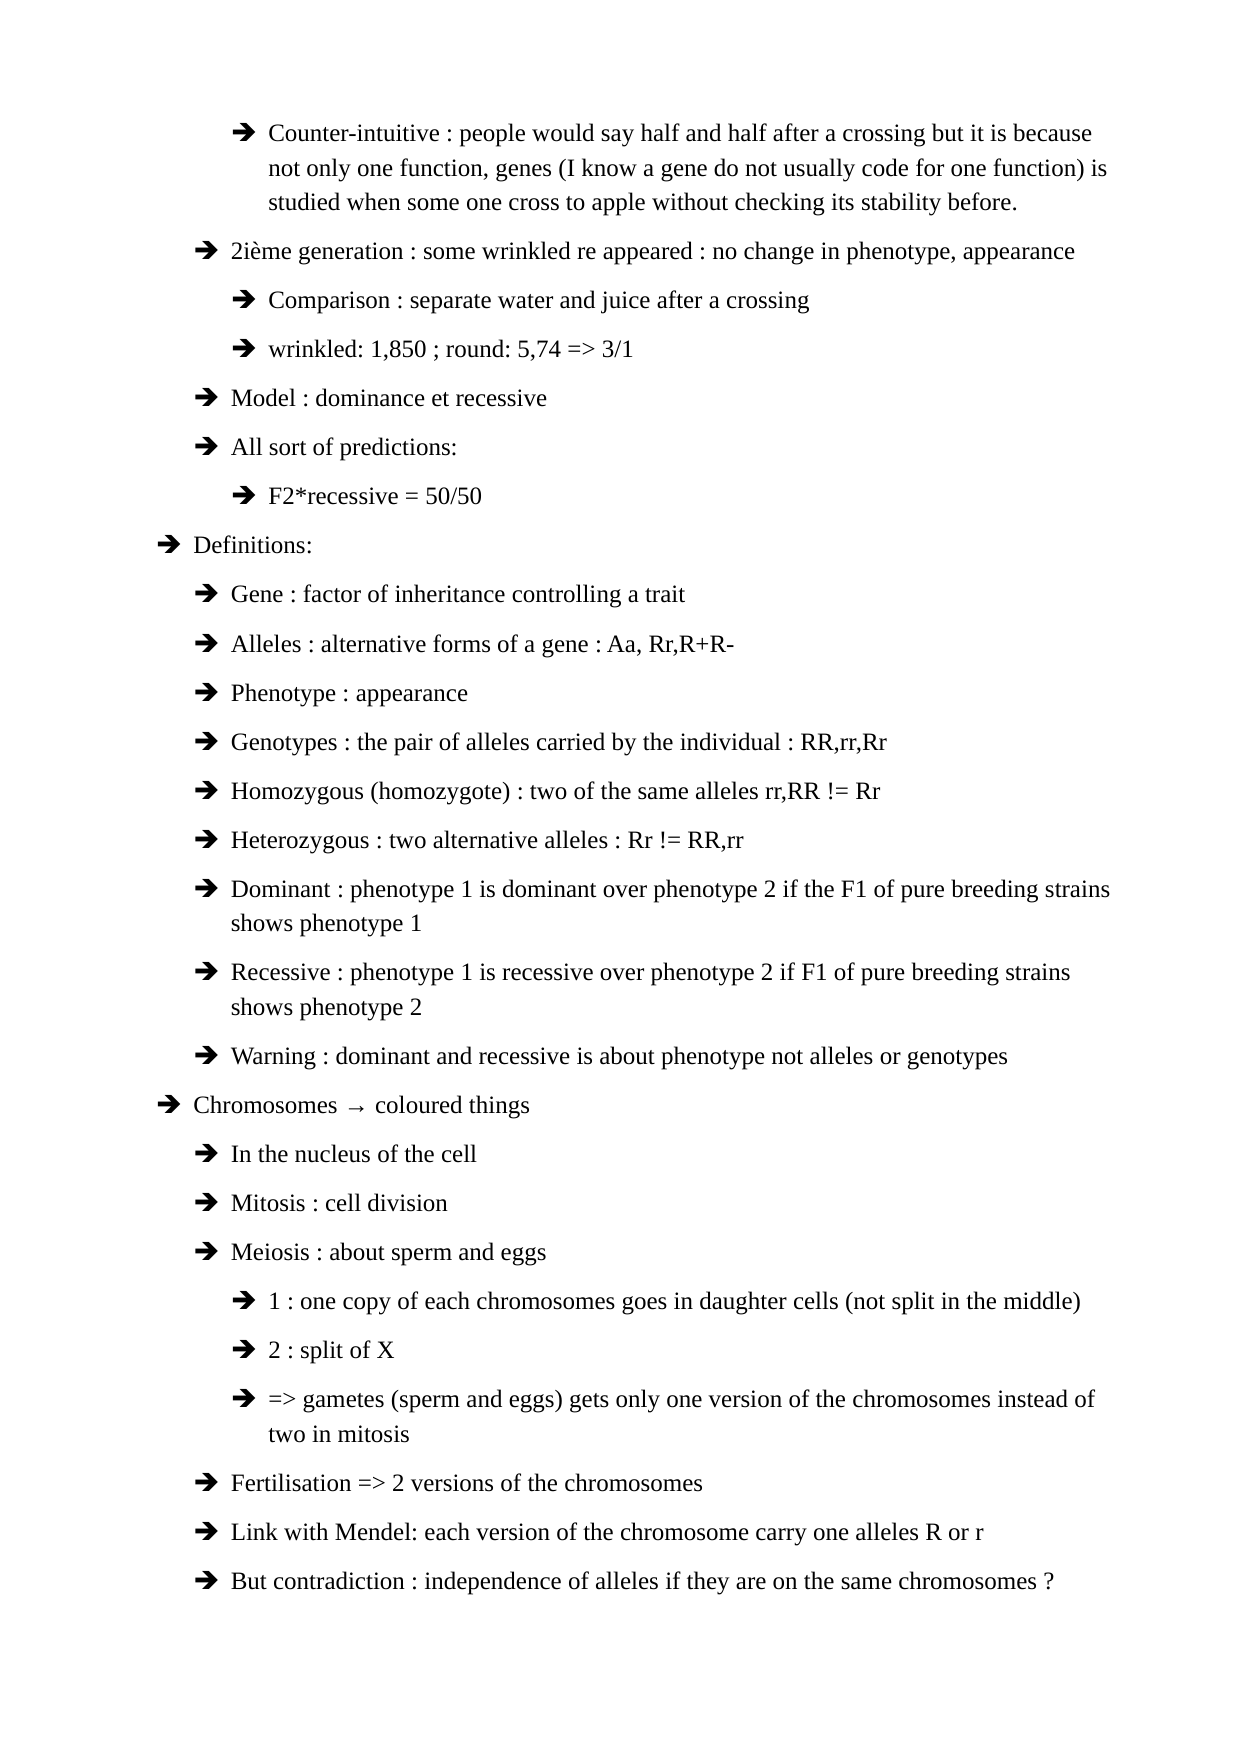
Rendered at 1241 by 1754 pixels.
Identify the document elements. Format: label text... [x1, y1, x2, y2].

list Fertilisation => 2 versions of the chromosomes [193, 1468, 1122, 1497]
list Homozygous (homozygote) : two of the same alleles rr,RR != Rr [193, 776, 1122, 804]
list Gene : factor of inheritance controlling a trait [193, 579, 1122, 608]
list In the nucleus of the cell [193, 1139, 1122, 1168]
list Mitosis : cell division [193, 1188, 1122, 1217]
list Model : dominance et recessive [193, 383, 1122, 412]
list Genotypes : the pair of alleles carried by the individual : RR,rr,Rr [193, 727, 1122, 756]
list 2ième generation : some wrinkled re appeared : no change in phenotype, appearance [193, 236, 1122, 265]
list Dominant : phenotype 1 is dominant over phenotype 2 if the F1 of pure breeding strains shows phenotype 1 [193, 874, 1122, 937]
list Definitions: [156, 531, 1122, 559]
list Chromosomes → coloured things [156, 1090, 1122, 1119]
list But contradiction : independence of alleles if they are on the same chromosomes ? [193, 1566, 1122, 1595]
list Counter-intuitive : people would say half and half after a crossing but it is because not only one function, genes (I know a gene do not usually code for one function) is studied when some one cross to apple without checking its stability before. [231, 118, 1122, 216]
list Alleles : alternative forms of a gene : Aa, Rr,R+R- [193, 629, 1122, 657]
list => gametes (sperm and eggs) gets only one version of the chromosomes instead of two in mitosis [231, 1384, 1122, 1448]
list Recessive : phenotype 1 is recessive over phenotype 2 if F1 of pure breeding strains shows phenotype 2 [193, 957, 1122, 1021]
list 2 : split of X [231, 1335, 1122, 1364]
list Warning : dominant and recessive is about phenotype not alleles or genotypes [193, 1041, 1122, 1070]
list All sort of predictions: [193, 432, 1122, 461]
list Meiosis : about sperm and eggs [193, 1237, 1122, 1266]
list Comparison : separate water and juice after a crossing [231, 285, 1122, 314]
list Phenotype : appearance [193, 678, 1122, 706]
list F2*recessive = 50/50 [231, 481, 1122, 510]
list wrinkled: 1,850 ; round: 5,74 => 3/1 [231, 334, 1122, 363]
list 1 : one copy of each chromosomes goes in daughter cells (not split in the middle) [231, 1286, 1122, 1315]
list Link with Mendel: each version of the chromosome carry one alleles R or r [193, 1517, 1122, 1546]
list Heterozygous : two alternative alleles : Rr != RR,rr [193, 825, 1122, 854]
